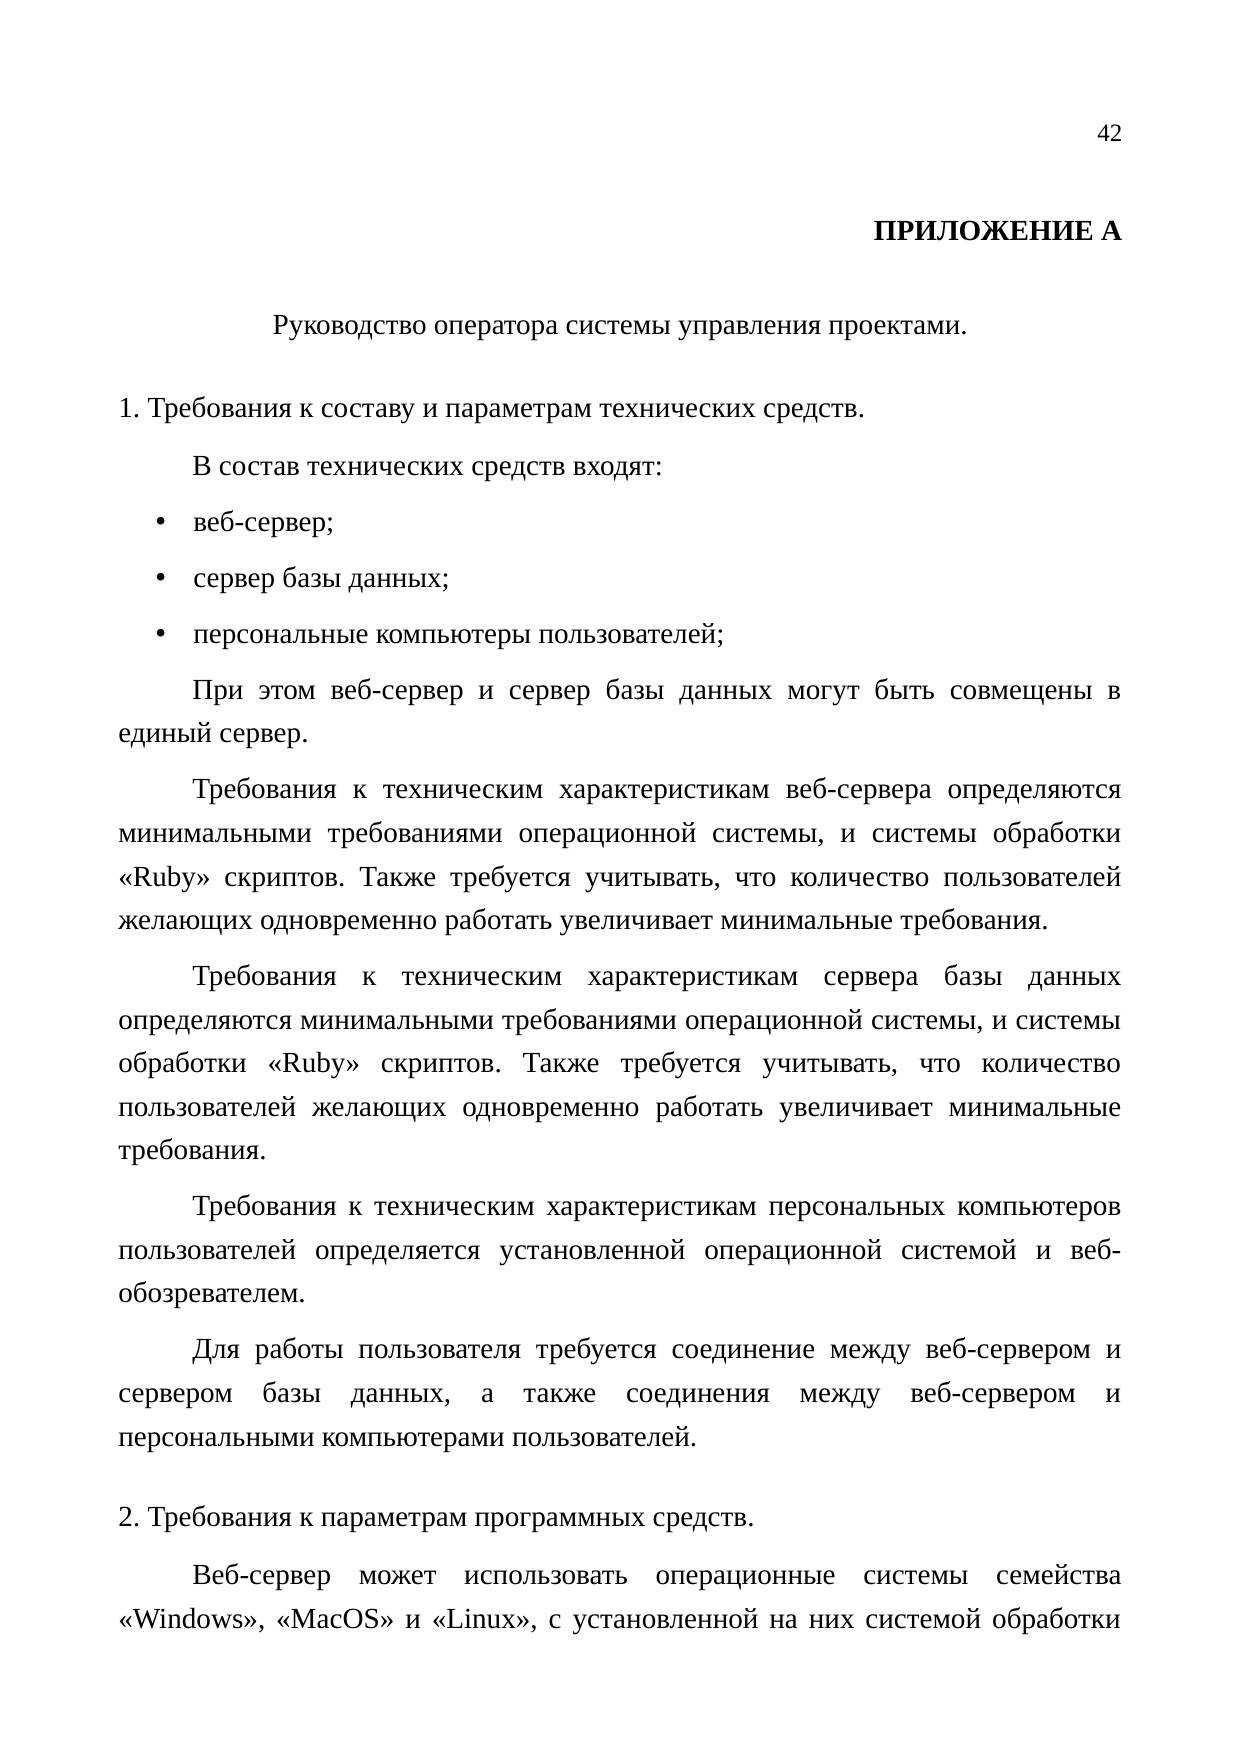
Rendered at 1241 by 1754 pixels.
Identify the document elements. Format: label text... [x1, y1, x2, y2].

text Веб-сервер может использовать операционные системы семейства «Windows», «MacOS» и «Linux», с установленной на них системой обработки [118, 1557, 1122, 1634]
text Требования к техническим характеристикам сервера базы данных определяются минимальными требованиями операционной системы, и системы обработки «Ruby» скриптов. Также требуется учитывать, что количество пользователей желающих одновременно работать увеличивает минимальные требования. [118, 958, 1122, 1166]
list персональные компьютеры пользователей; [156, 616, 1122, 649]
text Требования к техническим характеристикам веб-сервера определяются минимальными требованиями операционной системы, и системы обработки «Ruby» скриптов. Также требуется учитывать, что количество пользователей желающих одновременно работать увеличивает минимальные требования. [118, 772, 1122, 936]
text В состав технических средств входят: [118, 448, 1122, 481]
subtitle 2. Требования к параметрам программных средств. [118, 1499, 1122, 1533]
list сервер базы данных; [156, 560, 1122, 593]
list веб-сервер; [156, 504, 1122, 537]
subtitle Руководство оператора системы управления проектами. [118, 307, 1122, 341]
text Для работы пользователя требуется соединение между веб-сервером и сервером базы данных, а также соединения между веб-сервером и персональными компьютерами пользователей. [118, 1332, 1122, 1452]
text Требования к техническим характеристикам персональных компьютеров пользователей определяется установленной операционной системой и веб-обозревателем. [118, 1188, 1122, 1309]
subtitle 1. Требования к составу и параметрам технических средств. [118, 390, 1122, 423]
text При этом веб-сервер и сервер базы данных могут быть совмещены в единый сервер. [118, 672, 1122, 749]
subtitle ПРИЛОЖЕНИЕ А [118, 213, 1122, 247]
